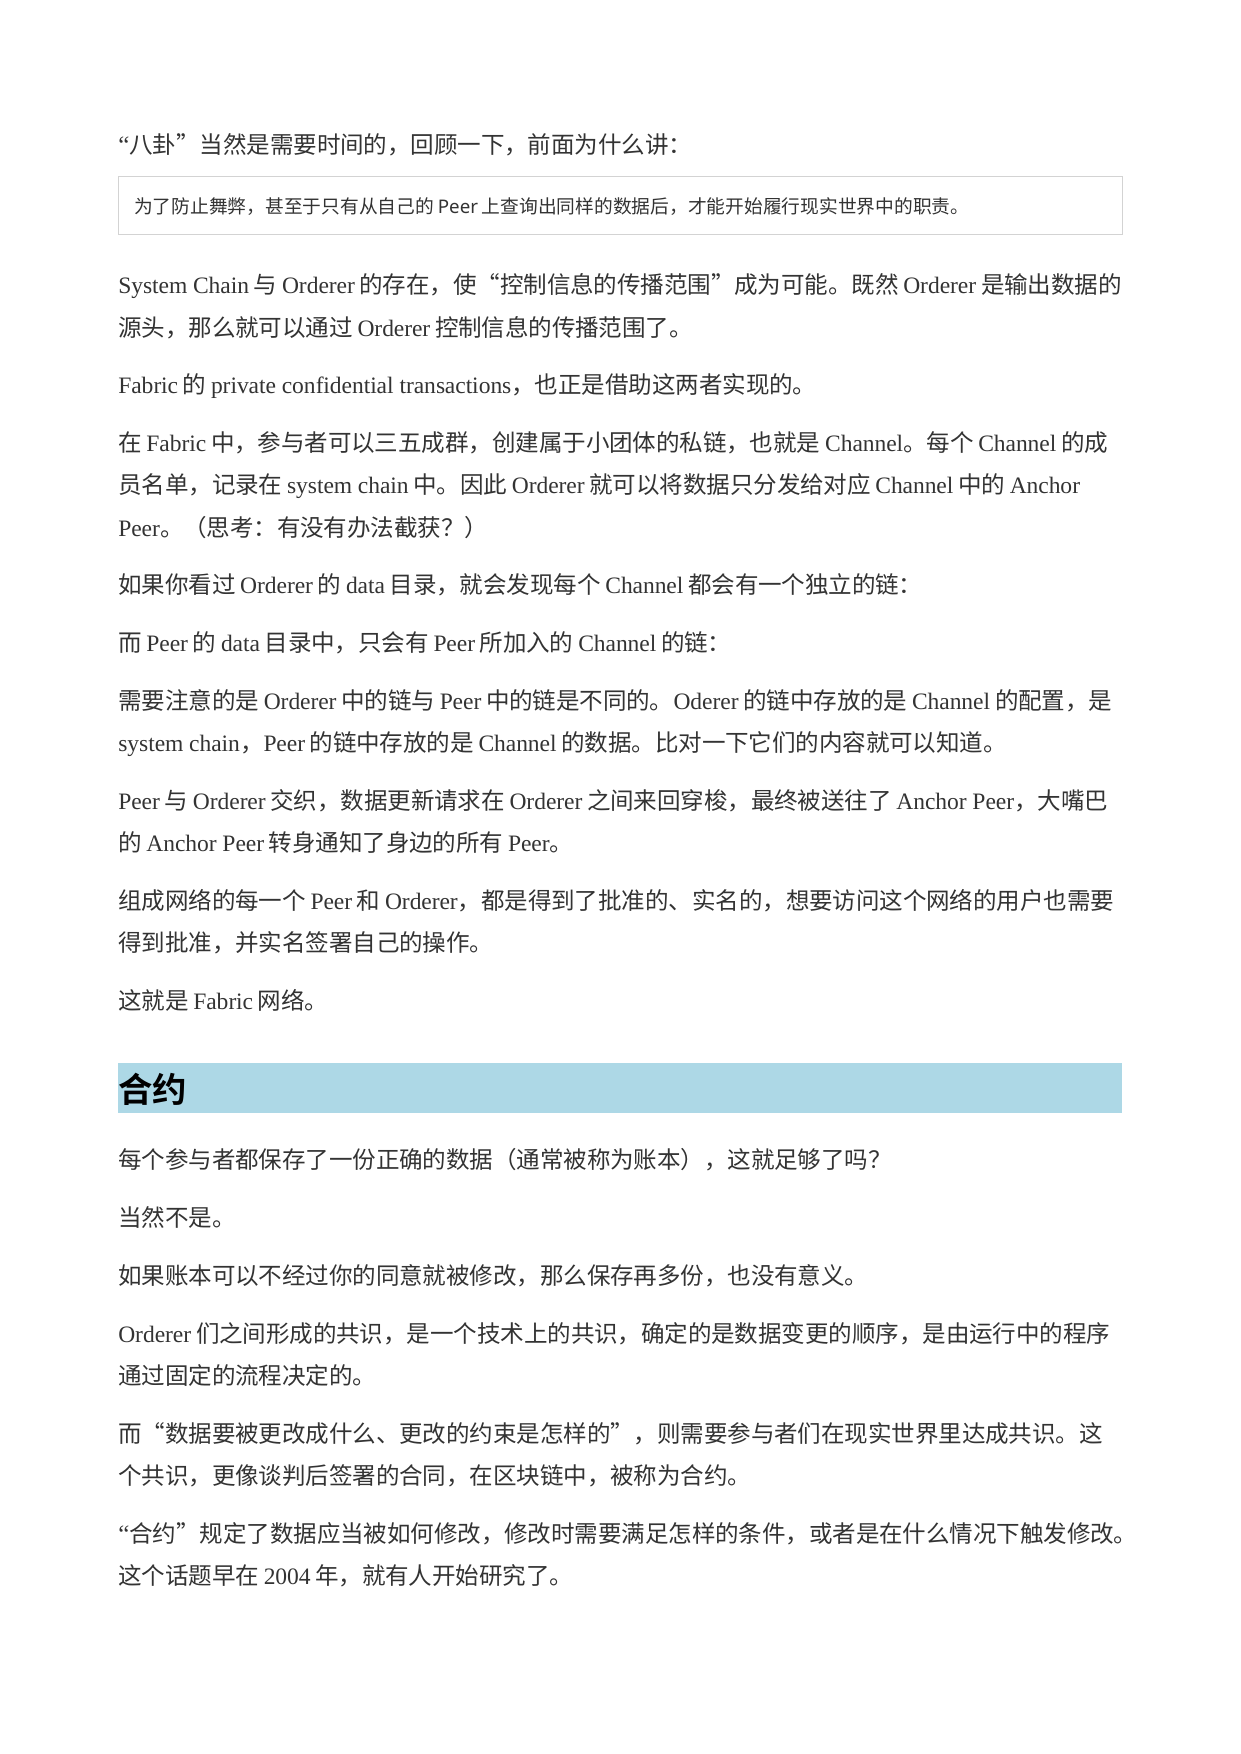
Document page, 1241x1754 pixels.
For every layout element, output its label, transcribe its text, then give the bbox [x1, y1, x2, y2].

text “合约”规定了数据应当被如何修改，修改时需要满足怎样的条件，或者是在什么情况下触发修改。这个话题早在2004年，就有人开始研究了。 [118, 1507, 1122, 1591]
text 需要注意的是Orderer中的链与Peer中的链是不同的。Oderer的链中存放的是Channel的配置，是system chain，Peer的链中存放的是Channel的数据。比对一下它们的内容就可以知道。 [118, 674, 1122, 758]
text Fabric的private confidential transactions，也正是借助这两者实现的。 [118, 358, 1122, 401]
text “八卦”当然是需要时间的，回顾一下，前面为什么讲： [118, 118, 1122, 160]
text 在Fabric中，参与者可以三五成群，创建属于小团体的私链，也就是Channel。每个Channel的成员名单，记录在system chain中。因此Orderer就可以将数据只分发给对应Channel中的Anchor Peer。（思考：有没有办法截获？） [118, 416, 1122, 543]
text System Chain与Orderer的存在，使“控制信息的传播范围”成为可能。既然Orderer是输出数据的源头，那么就可以通过Orderer控制信息的传播范围了。 [118, 258, 1122, 343]
text 组成网络的每一个Peer和Orderer，都是得到了批准的、实名的，想要访问这个网络的用户也需要得到批准，并实名签署自己的操作。 [118, 874, 1122, 958]
text 当然不是。 [118, 1191, 1122, 1233]
subtitle 合约 [118, 1063, 1122, 1113]
text 如果账本可以不经过你的同意就被修改，那么保存再多份，也没有意义。 [118, 1249, 1122, 1291]
text 为了防止舞弊，甚至于只有从自己的Peer上查询出同样的数据后，才能开始履行现实世界中的职责。 [119, 177, 1122, 234]
text 每个参与者都保存了一份正确的数据（通常被称为账本），这就足够了吗？ [118, 1133, 1122, 1176]
text 这就是Fabric网络。 [118, 974, 1122, 1016]
text 而“数据要被更改成什么、更改的约束是怎样的”，则需要参与者们在现实世界里达成共识。这个共识，更像谈判后签署的合同，在区块链中，被称为合约。 [118, 1407, 1122, 1491]
text 而Peer的data目录中，只会有Peer所加入的Channel的链： [118, 616, 1122, 658]
text Peer与Orderer交织，数据更新请求在Orderer之间来回穿梭，最终被送往了Anchor Peer，大嘴巴的Anchor Peer转身通知了身边的所有Peer。 [118, 774, 1122, 858]
text Orderer们之间形成的共识，是一个技术上的共识，确定的是数据变更的顺序，是由运行中的程序通过固定的流程决定的。 [118, 1307, 1122, 1391]
text 如果你看过Orderer的data目录，就会发现每个Channel都会有一个独立的链： [118, 558, 1122, 601]
